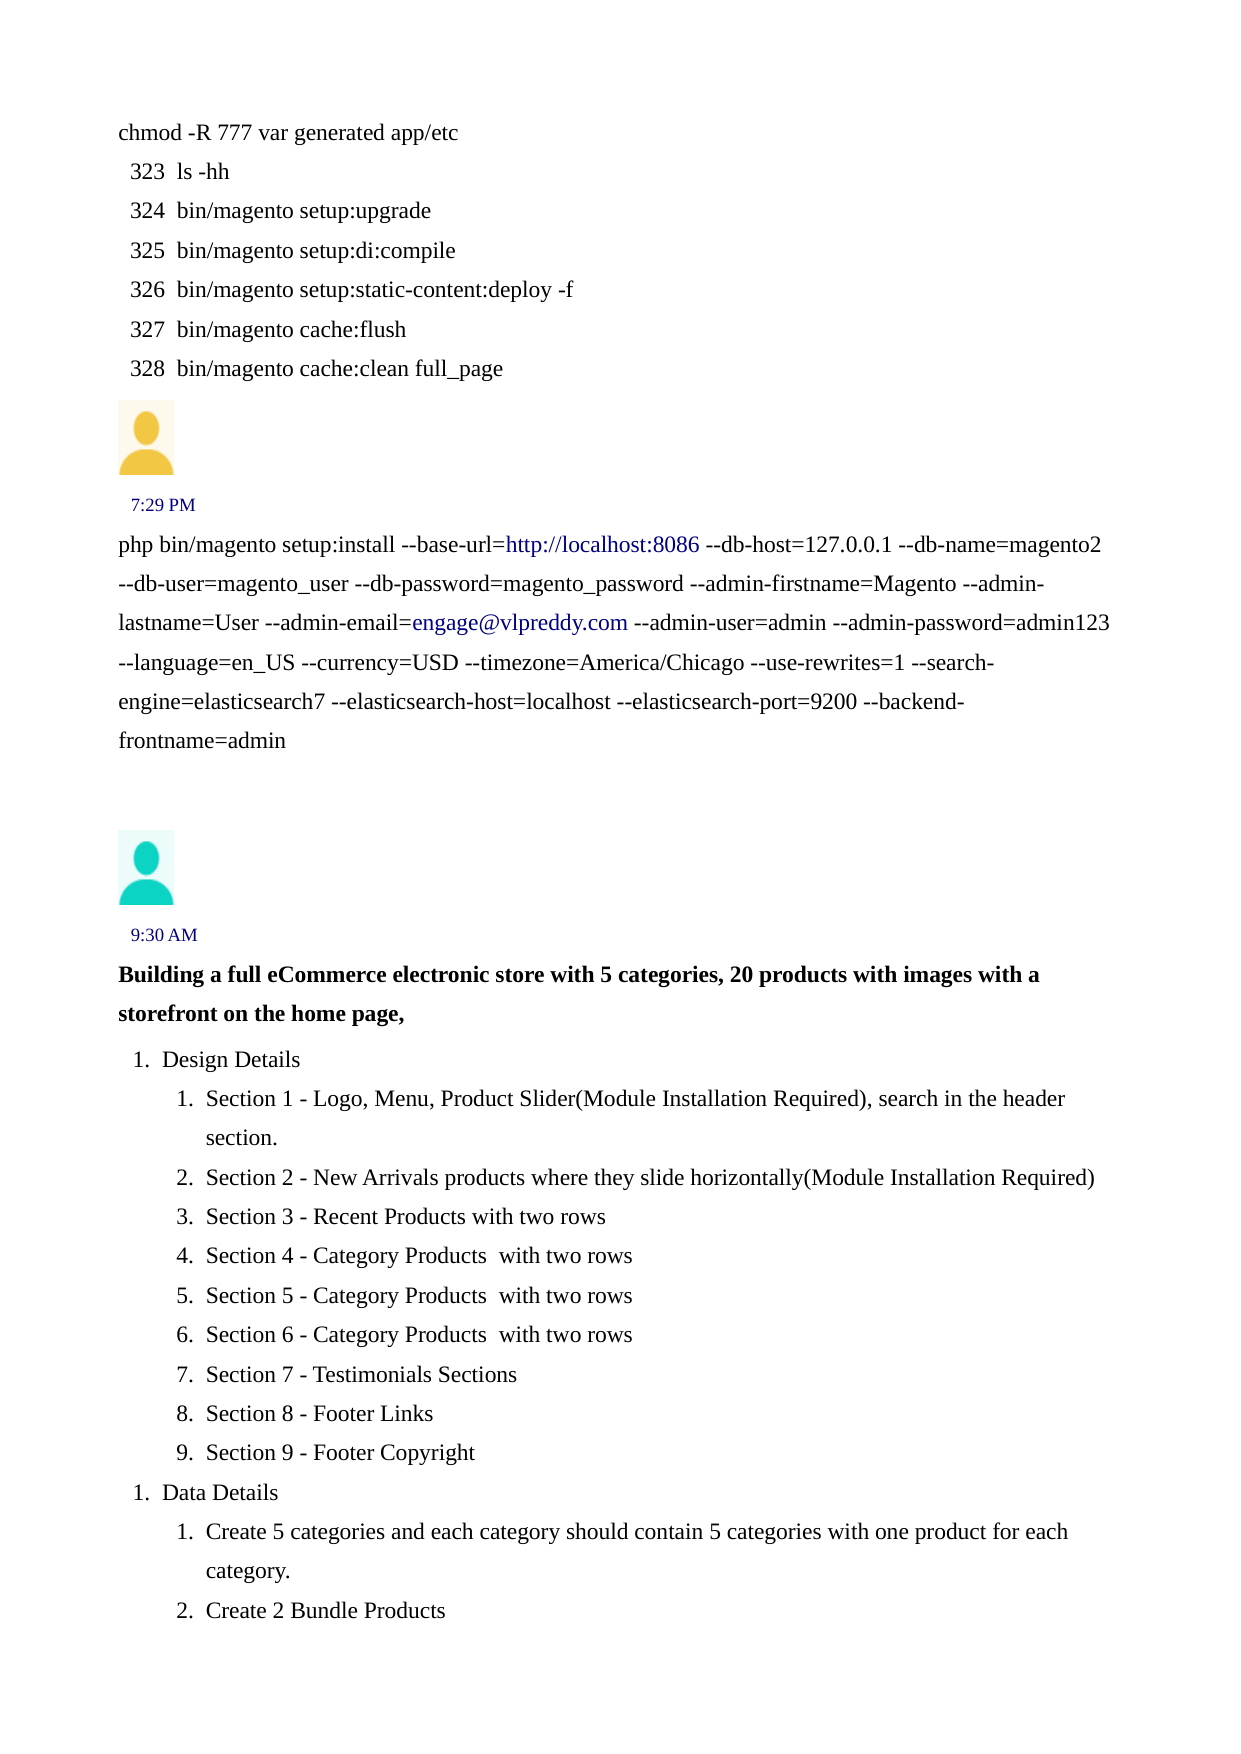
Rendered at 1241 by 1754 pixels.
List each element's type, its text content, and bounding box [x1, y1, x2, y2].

list Section 2 - New Arrivals products where they slide horizontally(Module Installation Required) [206, 1163, 1122, 1190]
list Create 5 categories and each category should contain 5 categories with one product for each category. [206, 1517, 1122, 1584]
text php bin/magento setup:install --base-url=http://localhost:8086 --db-host=127.0.0.1 --db-name=magento2 --db-user=magento_user --db-password=magento_password --admin-firstname=Magento --admin-lastname=User --admin-email=engage@vlpreddy.com --admin-user=admin --admin-password=admin123 --language=en_US --currency=USD --timezone=America/Chicago --use-rewrites=1 --search-engine=elasticsearch7 --elasticsearch-host=localhost --elasticsearch-port=9200 --backend-frontname=admin [118, 530, 1122, 754]
text 9:30 AM [118, 918, 1122, 947]
picture [118, 400, 175, 475]
list Section 5 - Category Products with two rows [206, 1281, 1122, 1308]
text Building a full eCommerce electronic store with 5 categories, 20 products with images with a storefront on the home page, [118, 960, 1122, 1026]
list Section 1 - Logo, Menu, Product Slider(Module Installation Required), search in the header section. [206, 1084, 1122, 1151]
list Data Details [162, 1478, 1122, 1505]
list Section 4 - Category Products with two rows [206, 1242, 1122, 1269]
list Create 2 Bundle Products [206, 1596, 1122, 1623]
list Design Details [162, 1045, 1122, 1072]
list Section 3 - Recent Products with two rows [206, 1202, 1122, 1229]
picture [118, 830, 175, 905]
list Section 9 - Footer Copyright [206, 1439, 1122, 1466]
list Section 8 - Footer Links [206, 1399, 1122, 1426]
list Section 6 - Category Products with two rows [206, 1321, 1122, 1348]
list Section 7 - Testimonials Sections [206, 1360, 1122, 1387]
text chmod -R 777 var generated app/etc 323 ls -hh 324 bin/magento setup:upgrade 325 bin/magento setup:di:compile 326 bin/magento setup:static-content:deploy -f 327 bin/magento cache:flush 328 bin/magento cache:clean full_page [118, 118, 1122, 381]
text 7:29 PM [118, 488, 1122, 517]
